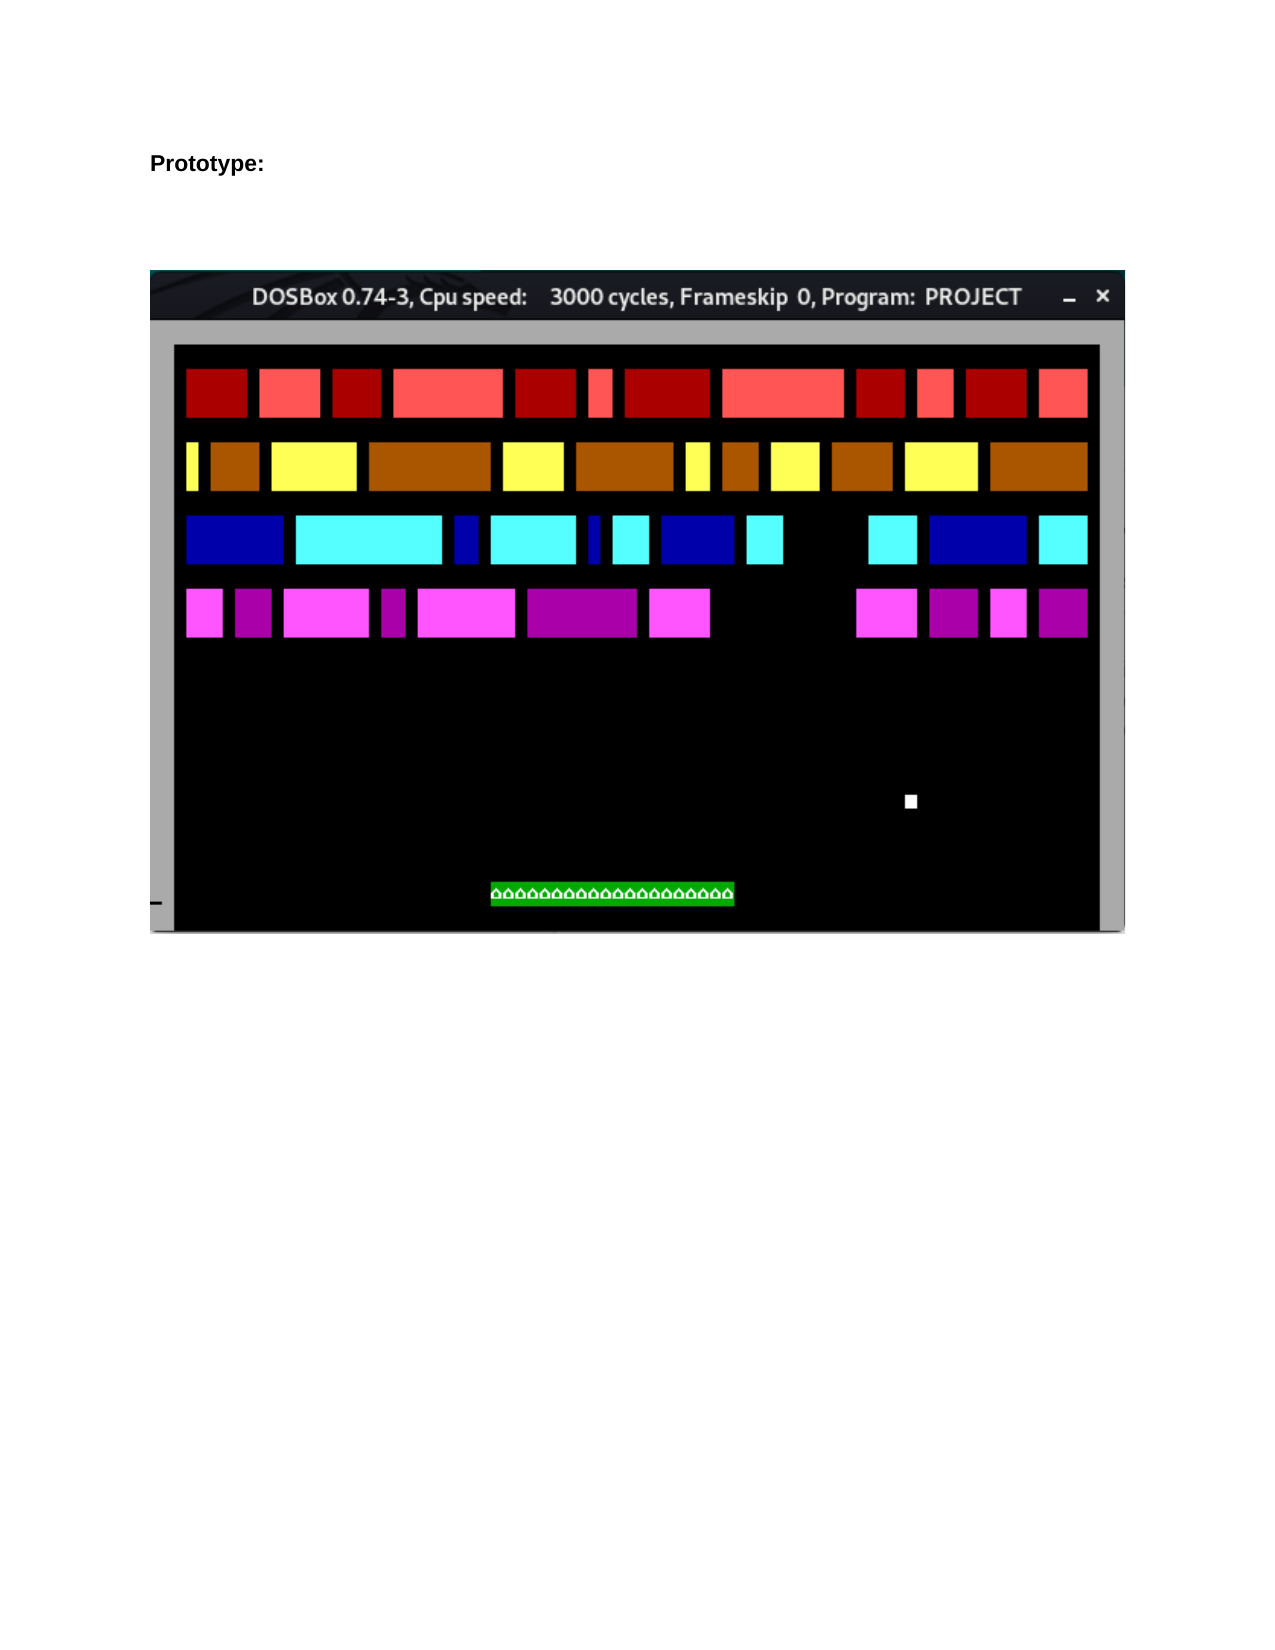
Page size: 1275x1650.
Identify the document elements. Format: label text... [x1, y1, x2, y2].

picture [150, 270, 1125, 934]
text Prototype: [150, 150, 1125, 176]
